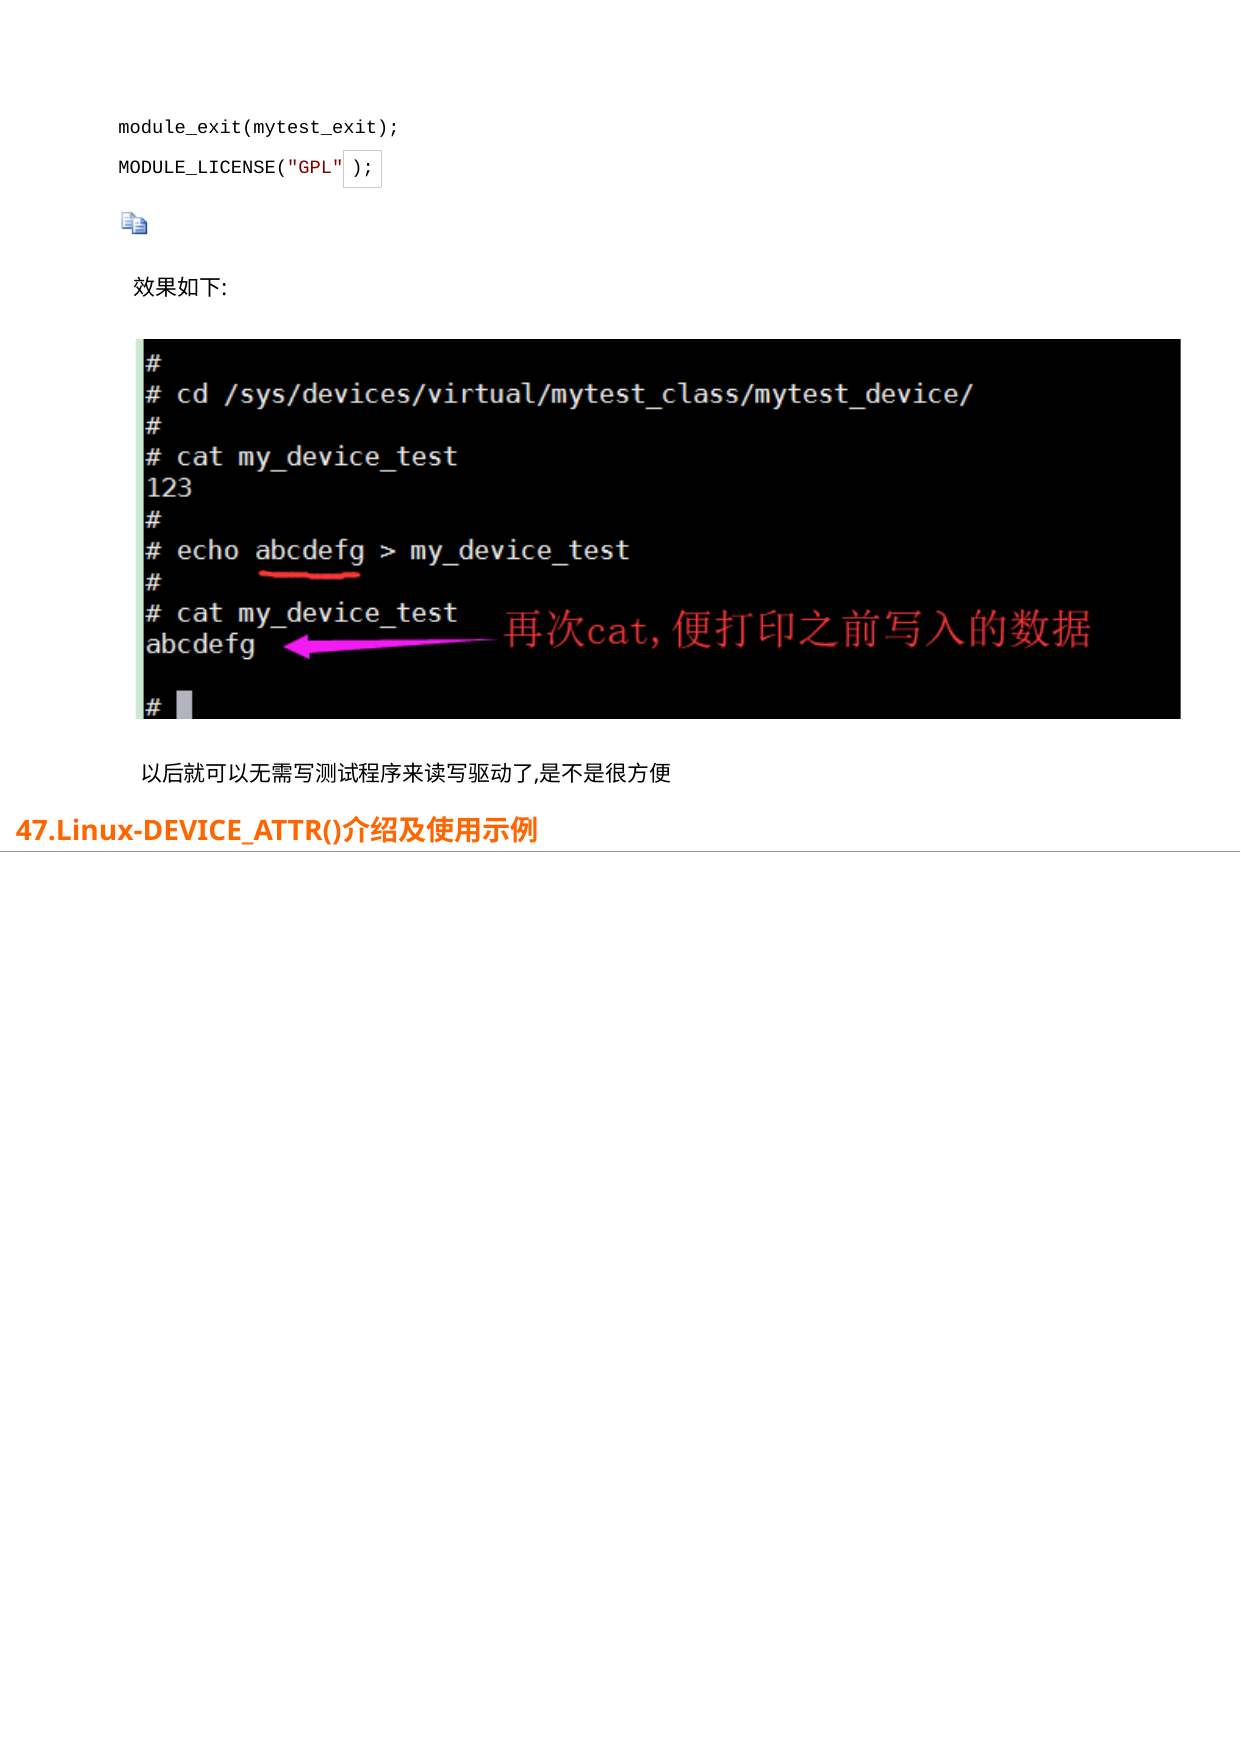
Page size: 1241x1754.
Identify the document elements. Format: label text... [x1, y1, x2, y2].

text 以后就可以无需写测试程序来读写驱动了,是不是很方便 [134, 756, 1106, 788]
text MODULE_LICENSE("GPL" [118, 150, 343, 187]
text 效果如下: [134, 270, 1106, 302]
picture [133, 339, 1181, 719]
picture [118, 205, 153, 240]
subtitle 47.Linux-DEVICE_ATTR()介绍及使用示例 [16, 810, 1240, 848]
text [382, 150, 1122, 187]
text ); [344, 151, 381, 187]
text module_exit(mytest_exit); [118, 118, 1122, 139]
